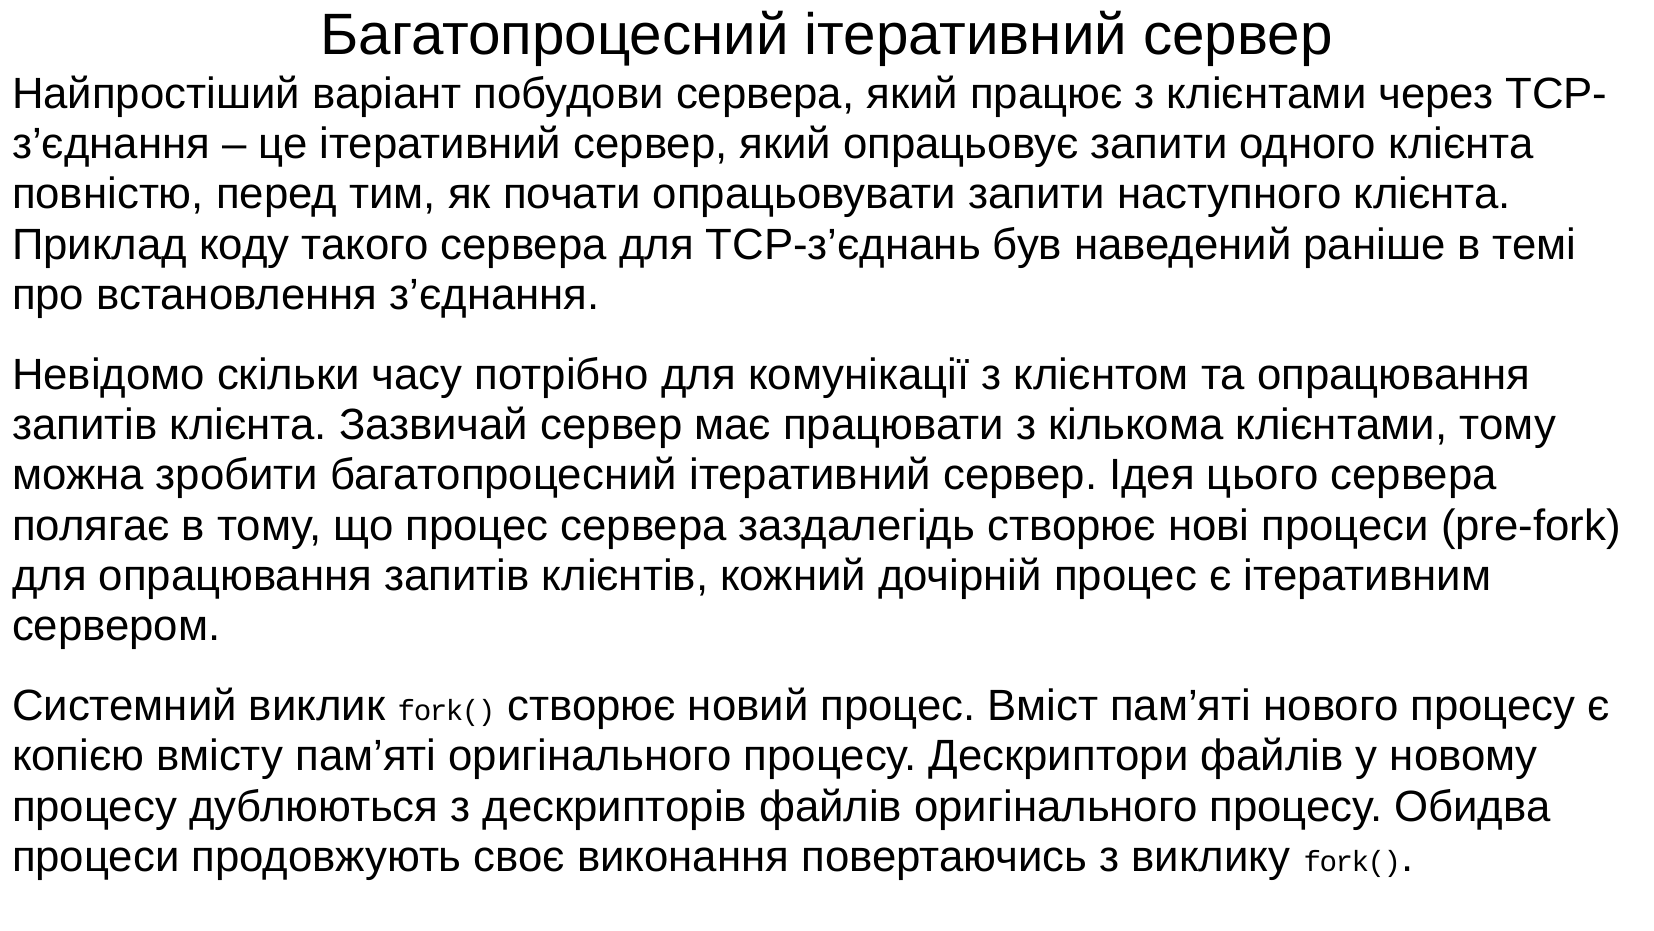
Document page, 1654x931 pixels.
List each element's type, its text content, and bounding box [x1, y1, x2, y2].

text Невідомо скільки часу потрібно для комунікації з клієнтом та опрацювання запитів клієнта. Зазвичай сервер має працювати з кількома клієнтами, тому можна зробити багатопроцесний ітеративний сервер. Ідея цього сервера полягає в тому, що процес сервера заздалегідь створює нові процеси (pre-fork) для опрацювання запитів клієнтів, кожний дочірній процес є ітеративним сервером. [12, 348, 1642, 650]
text Найпростіший варіант побудови сервера, який працює з клієнтами через TCP-з’єднання – це ітеративний сервер, який опрацьовує запити одного клієнта повністю, перед тим, як почати опрацьовувати запити наступного клієнта. Приклад коду такого сервера для TCP-з’єднань був наведений раніше в темі про встановлення з’єднання. [12, 67, 1642, 319]
text Системний виклик fork() створює новий процес. Вміст пам’яті нового процесу є копією вмісту пам’яті оригінального процесу. Дескриптори файлів у новому процесу дублюються з дескрипторів файлів оригінального процесу. Обидва процеси продовжують своє виконання повертаючись з виклику fork(). [12, 679, 1642, 881]
text Багатопроцесний ітеративний сервер [12, 0, 1642, 67]
